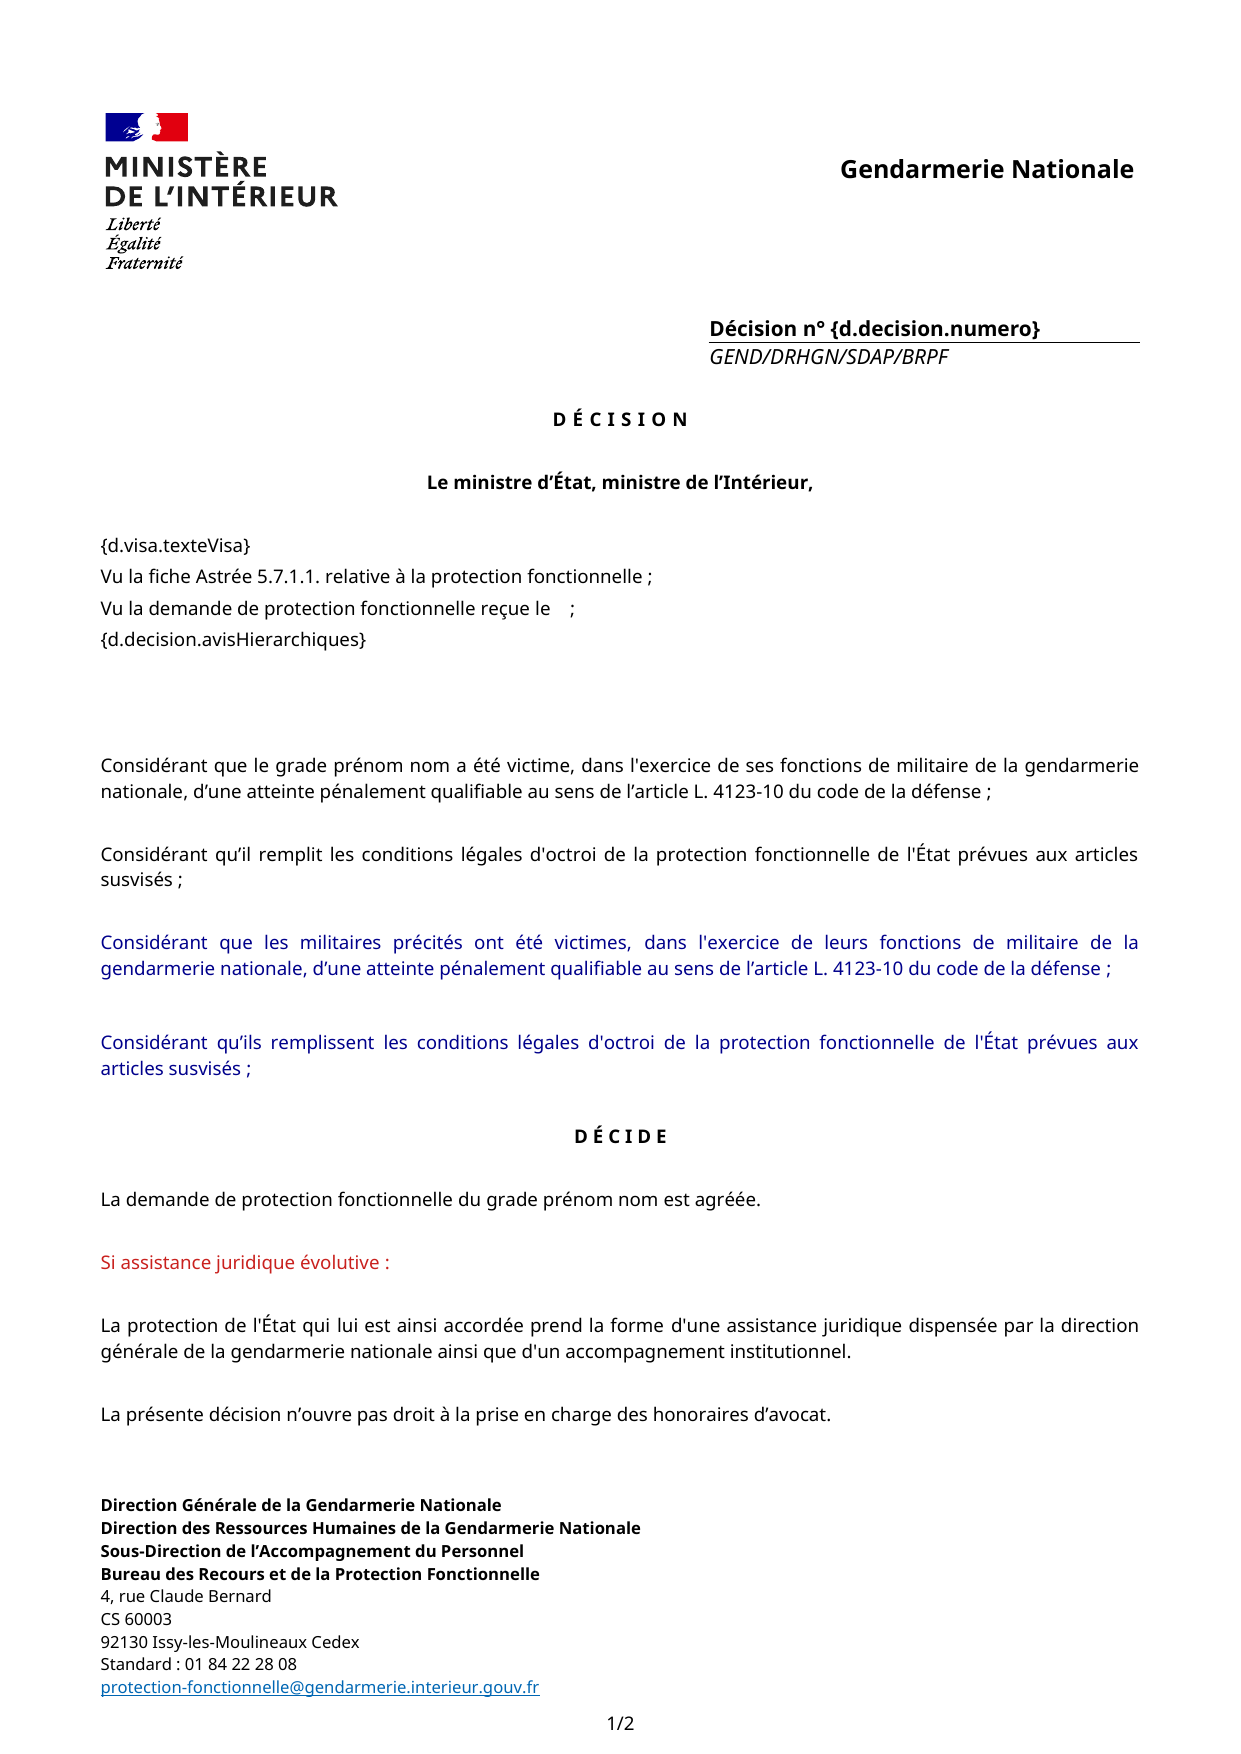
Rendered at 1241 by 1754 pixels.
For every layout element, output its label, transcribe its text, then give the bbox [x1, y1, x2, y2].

text Considérant que les militaires précités ont été victimes, dans l'exercice de leurs fonctions de militaire de la gendarmerie nationale, d’une atteinte pénalement qualifiable au sens de l’article L. 4123-10 du code de la défense ; [100, 929, 1140, 981]
text La présente décision n’ouvre pas droit à la prise en charge des honoraires d’avocat. [100, 1401, 1140, 1427]
text Le ministre d’État, ministre de l’Intérieur, [99, 469, 1140, 495]
text Si assistance juridique évolutive : [100, 1250, 1140, 1275]
text La demande de protection fonctionnelle du grade prénom nom est agréée. [100, 1187, 1140, 1212]
text Considérant qu’ils remplissent les conditions légales d'octroi de la protection fonctionnelle de l'État prévues aux articles susvisés ; [100, 1029, 1140, 1081]
text Vu la demande de protection fonctionnelle reçue le ; [100, 595, 1140, 621]
text Vu la fiche Astrée 5.7.1.1. relative à la protection fonctionnelle ; [100, 564, 1140, 589]
table_header [100, 314, 708, 371]
table_cell GEND/DRHGN/SDAP/BRPF [709, 343, 1140, 371]
text D É C I D E [100, 1124, 1140, 1149]
text {d.decision.avisHierarchiques} [100, 627, 1140, 652]
text {d.visa.texteVisa} [100, 532, 1140, 558]
text Considérant qu’il remplit les conditions légales d'octroi de la protection fonctionnelle de l'État prévues aux articles susvisés ; [100, 841, 1140, 892]
text La protection de l'État qui lui est ainsi accordée prend la forme d'une assistance juridique dispensée par la direction générale de la gendarmerie nationale ainsi que d'un accompagnement institutionnel. [100, 1313, 1140, 1364]
text Considérant que le grade prénom nom a été victime, dans l'exercice de ses fonctions de militaire de la gendarmerie nationale, d’une atteinte pénalement qualifiable au sens de l’article L. 4123-10 du code de la défense ; [100, 753, 1140, 804]
text DÉCISION [100, 407, 1140, 432]
table_header Décision n° {d.decision.numero} [709, 314, 1140, 342]
